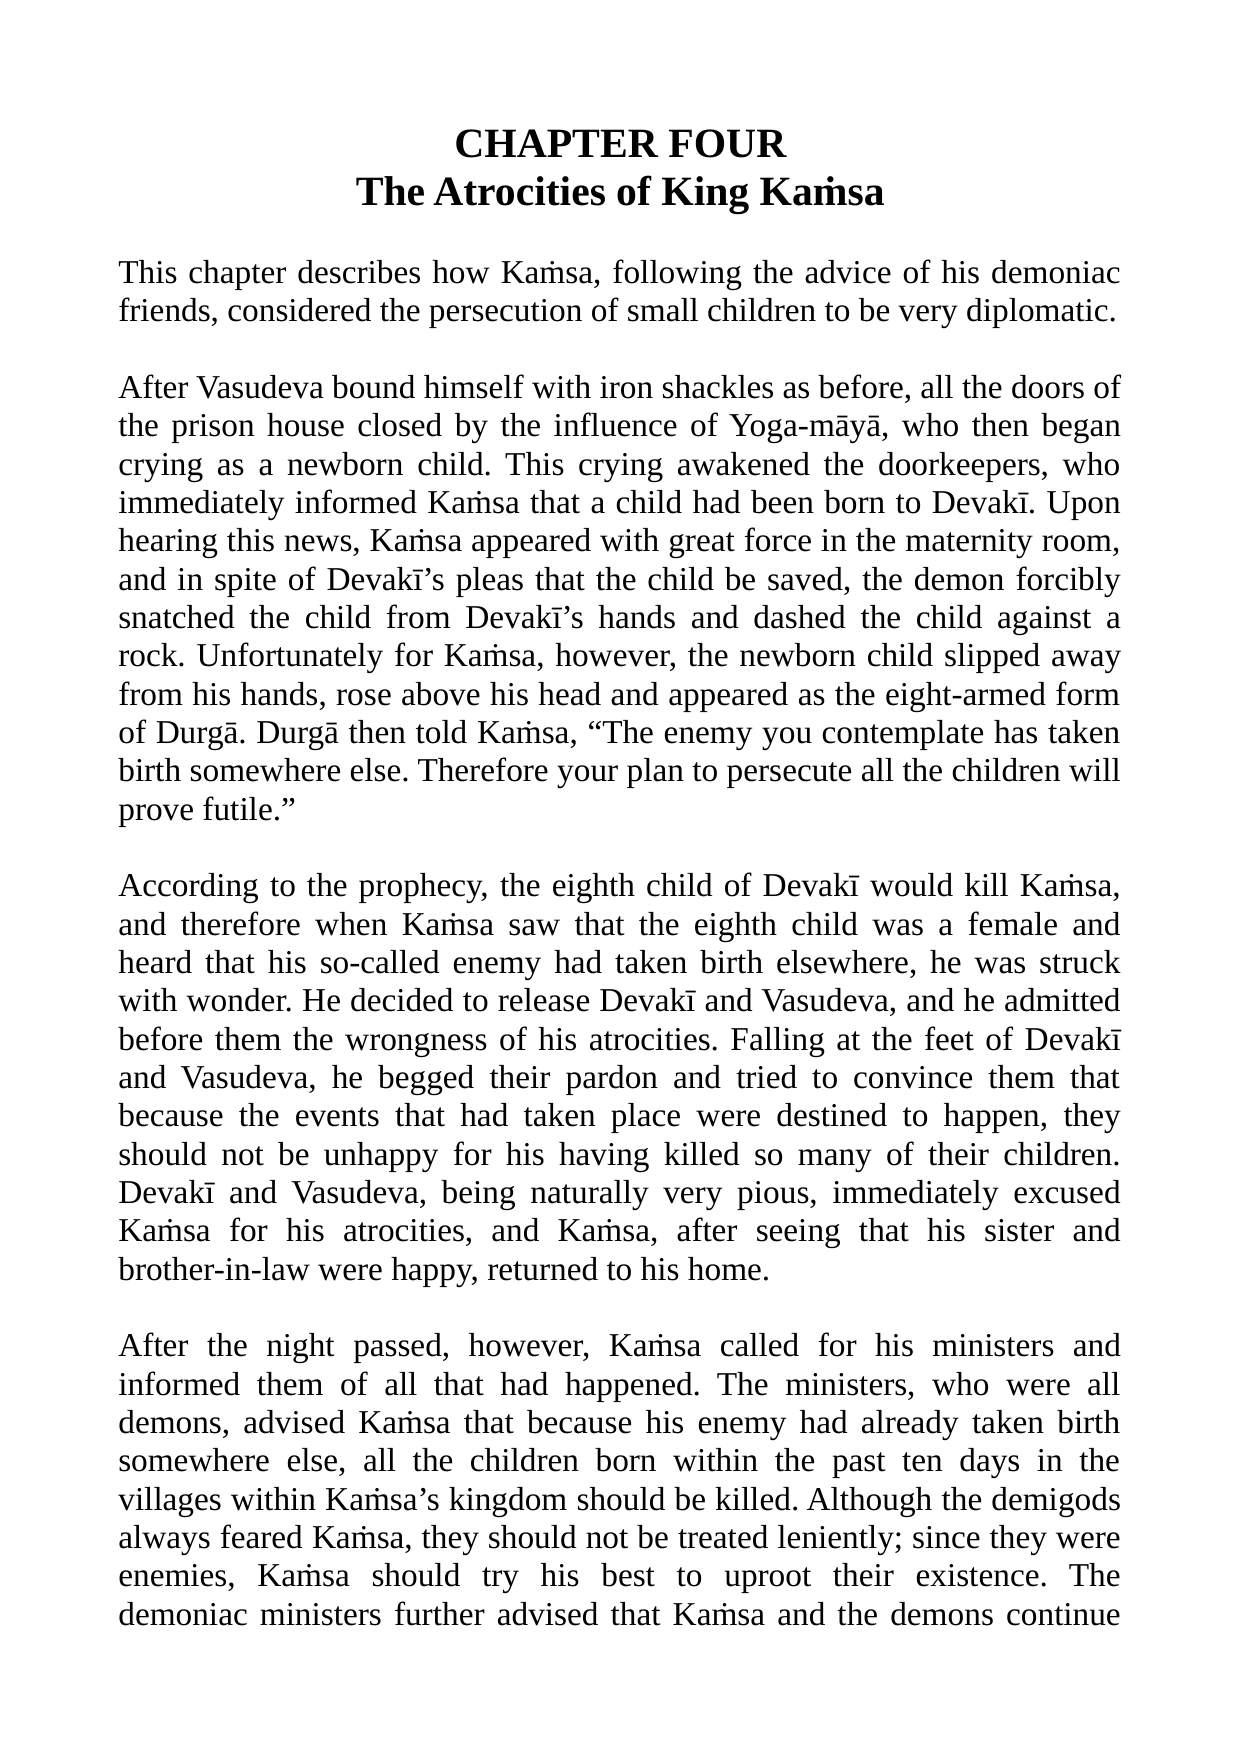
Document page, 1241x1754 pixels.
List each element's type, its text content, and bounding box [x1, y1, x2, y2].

text This chapter describes how Kaṁsa, following the advice of his demoniac friends, considered the persecution of small children to be very diplomatic. [118, 252, 1122, 329]
text CHAPTER FOUR [118, 118, 1122, 166]
text According to the prophecy, the eighth child of Devakī would kill Kaṁsa, and therefore when Kaṁsa saw that the eighth child was a female and heard that his so-called enemy had taken birth elsewhere, he was struck with wonder. He decided to release Devakī and Vasudeva, and he admitted before them the wrongness of his atrocities. Falling at the feet of Devakī and Vasudeva, he begged their pardon and tried to convince them that because the events that had taken place were destined to happen, they should not be unhappy for his having killed so many of their children. Devakī and Vasudeva, being naturally very pious, immediately excused Kaṁsa for his atrocities, and Kaṁsa, after seeing that his sister and brother-in-law were happy, returned to his home. [118, 866, 1122, 1287]
text The Atrocities of King Kaṁsa [118, 166, 1122, 214]
text After the night passed, however, Kaṁsa called for his ministers and informed them of all that had happened. The ministers, who were all demons, advised Kaṁsa that because his enemy had already taken birth somewhere else, all the children born within the past ten days in the villages within Kaṁsa’s kingdom should be killed. Although the demigods always feared Kaṁsa, they should not be treated leniently; since they were enemies, Kaṁsa should try his best to uproot their existence. The demoniac ministers further advised that Kaṁsa and the demons continue [118, 1326, 1122, 1632]
text After Vasudeva bound himself with iron shackles as before, all the doors of the prison house closed by the influence of Yoga-māyā, who then began crying as a newborn child. This crying awakened the doorkeepers, who immediately informed Kaṁsa that a child had been born to Devakī. Upon hearing this news, Kaṁsa appeared with great force in the maternity room, and in spite of Devakī’s pleas that the child be saved, the demon forcibly snatched the child from Devakī’s hands and dashed the child against a rock. Unfortunately for Kaṁsa, however, the newborn child slipped away from his hands, rose above his head and appeared as the eight-armed form of Durgā. Durgā then told Kaṁsa, “The enemy you contemplate has taken birth somewhere else. Therefore your plan to persecute all the children will prove futile.” [118, 367, 1122, 827]
